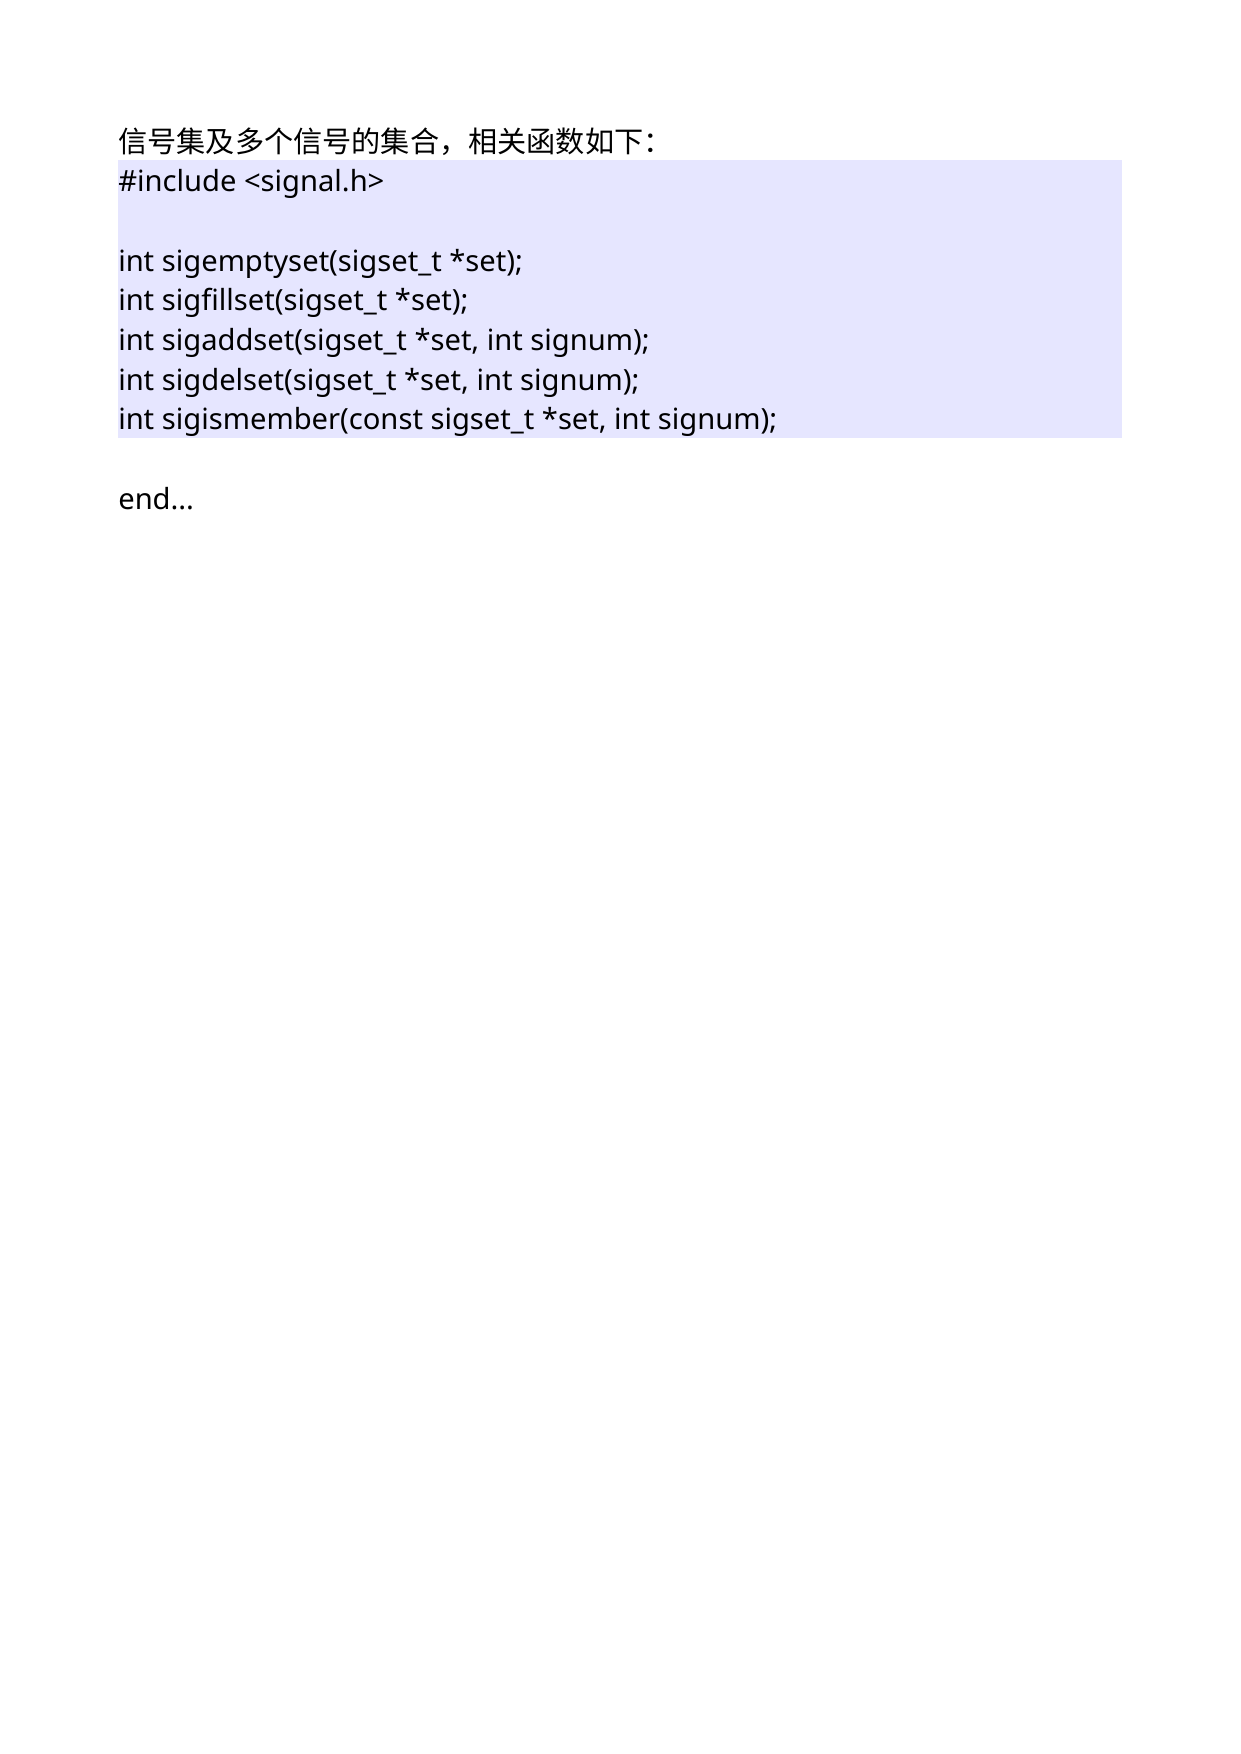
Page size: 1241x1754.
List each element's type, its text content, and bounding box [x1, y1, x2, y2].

text int sigaddset(sigset_t *set, int signum); [118, 319, 1122, 359]
text #include <signal.h> [118, 160, 1122, 200]
text int sigismember(const sigset_t *set, int signum); [118, 398, 1122, 438]
text end... [118, 478, 1122, 518]
text int sigemptyset(sigset_t *set); [118, 240, 1122, 279]
text int sigfillset(sigset_t *set); [118, 279, 1122, 319]
text int sigdelset(sigset_t *set, int signum); [118, 359, 1122, 398]
text 信号集及多个信号的集合，相关函数如下： [118, 118, 1122, 160]
